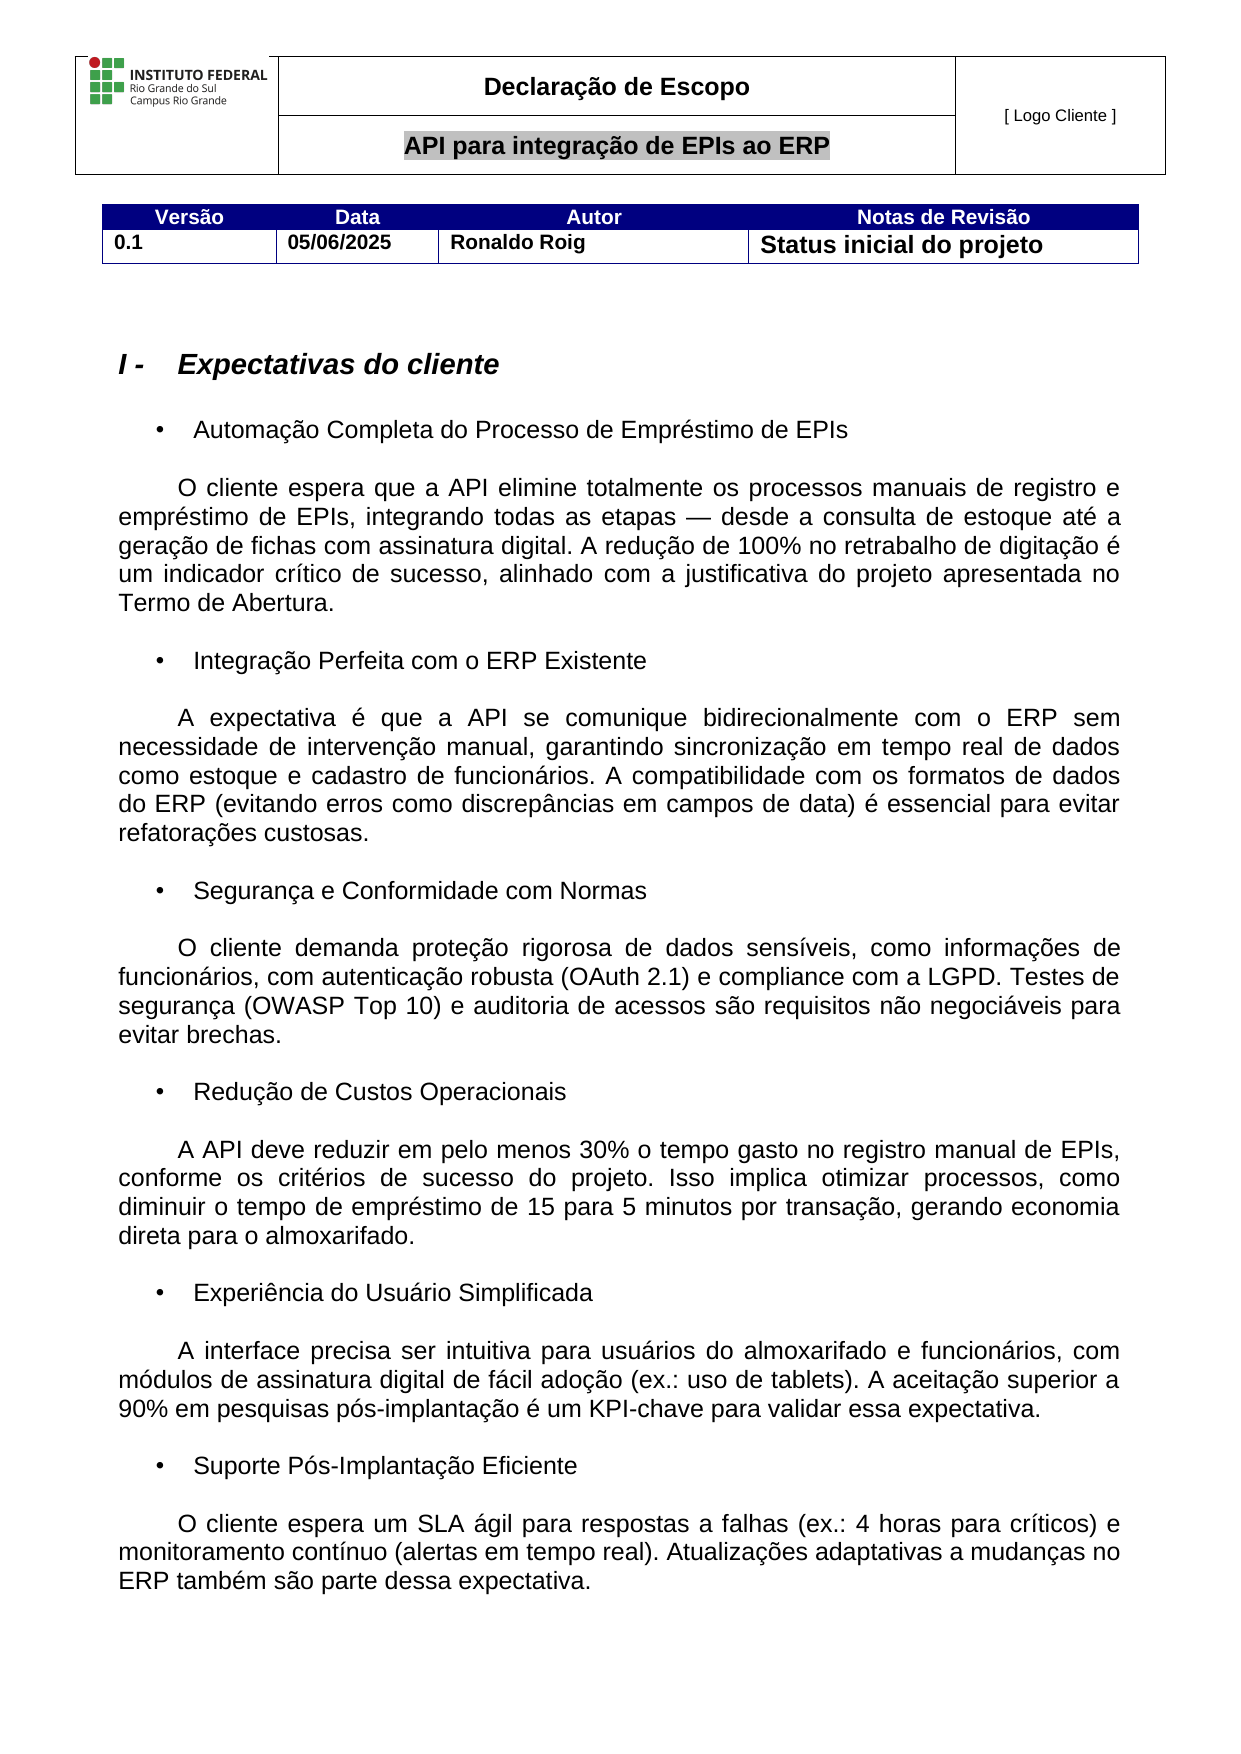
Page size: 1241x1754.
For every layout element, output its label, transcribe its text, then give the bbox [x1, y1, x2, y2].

subtitle Expectativas do cliente [118, 347, 1122, 381]
text O cliente espera que a API elimine totalmente os processos manuais de registro e empréstimo de EPIs, integrando todas as etapas — desde a consulta de estoque até a geração de fichas com assinatura digital. A redução de 100% no retrabalho de digitação é um indicador crítico de sucesso, alinhado com a justificativa do projeto apresentada no Termo de Abertura. [118, 473, 1122, 617]
picture [88, 56, 269, 109]
table_cell 0.1 [103, 230, 276, 262]
list Redução de Custos Operacionais [156, 1077, 1122, 1106]
table_cell 05/06/2025 [277, 230, 438, 262]
list Integração Perfeita com o ERP Existente [156, 646, 1122, 674]
list Experiência do Usuário Simplificada [156, 1278, 1122, 1307]
text O cliente demanda proteção rigorosa de dados sensíveis, como informações de funcionários, com autenticação robusta (OAuth 2.1) e compliance com a LGPD. Testes de segurança (OWASP Top 10) e auditoria de acessos são requisitos não negociáveis para evitar brechas. [118, 933, 1122, 1048]
text O cliente espera um SLA ágil para respostas a falhas (ex.: 4 horas para críticos) e monitoramento contínuo (alertas em tempo real). Atualizações adaptativas a mudanças no ERP também são parte dessa expectativa. [118, 1509, 1122, 1595]
table_header Versão [103, 205, 276, 229]
list Suporte Pós-Implantação Eficiente [156, 1451, 1122, 1480]
table_cell Status inicial do projeto [749, 230, 1138, 262]
table_cell Ronaldo Roig [439, 230, 748, 262]
table_header Data [277, 205, 438, 229]
text A API deve reduzir em pelo menos 30% o tempo gasto no registro manual de EPIs, conforme os critérios de sucesso do projeto. Isso implica otimizar processos, como diminuir o tempo de empréstimo de 15 para 5 minutos por transação, gerando economia direta para o almoxarifado. [118, 1135, 1122, 1250]
list Automação Completa do Processo de Empréstimo de EPIs [156, 416, 1122, 444]
table_header Autor [439, 205, 748, 229]
text A expectativa é que a API se comunique bidirecionalmente com o ERP sem necessidade de intervenção manual, garantindo sincronização em tempo real de dados como estoque e cadastro de funcionários. A compatibilidade com os formatos de dados do ERP (evitando erros como discrepâncias em campos de data) é essencial para evitar refatorações custosas. [118, 703, 1122, 847]
list Segurança e Conformidade com Normas [156, 876, 1122, 904]
text A interface precisa ser intuitiva para usuários do almoxarifado e funcionários, com módulos de assinatura digital de fácil adoção (ex.: uso de tablets). A aceitação superior a 90% em pesquisas pós-implantação é um KPI-chave para validar essa expectativa. [118, 1336, 1122, 1422]
table_header Notas de Revisão [749, 205, 1138, 229]
